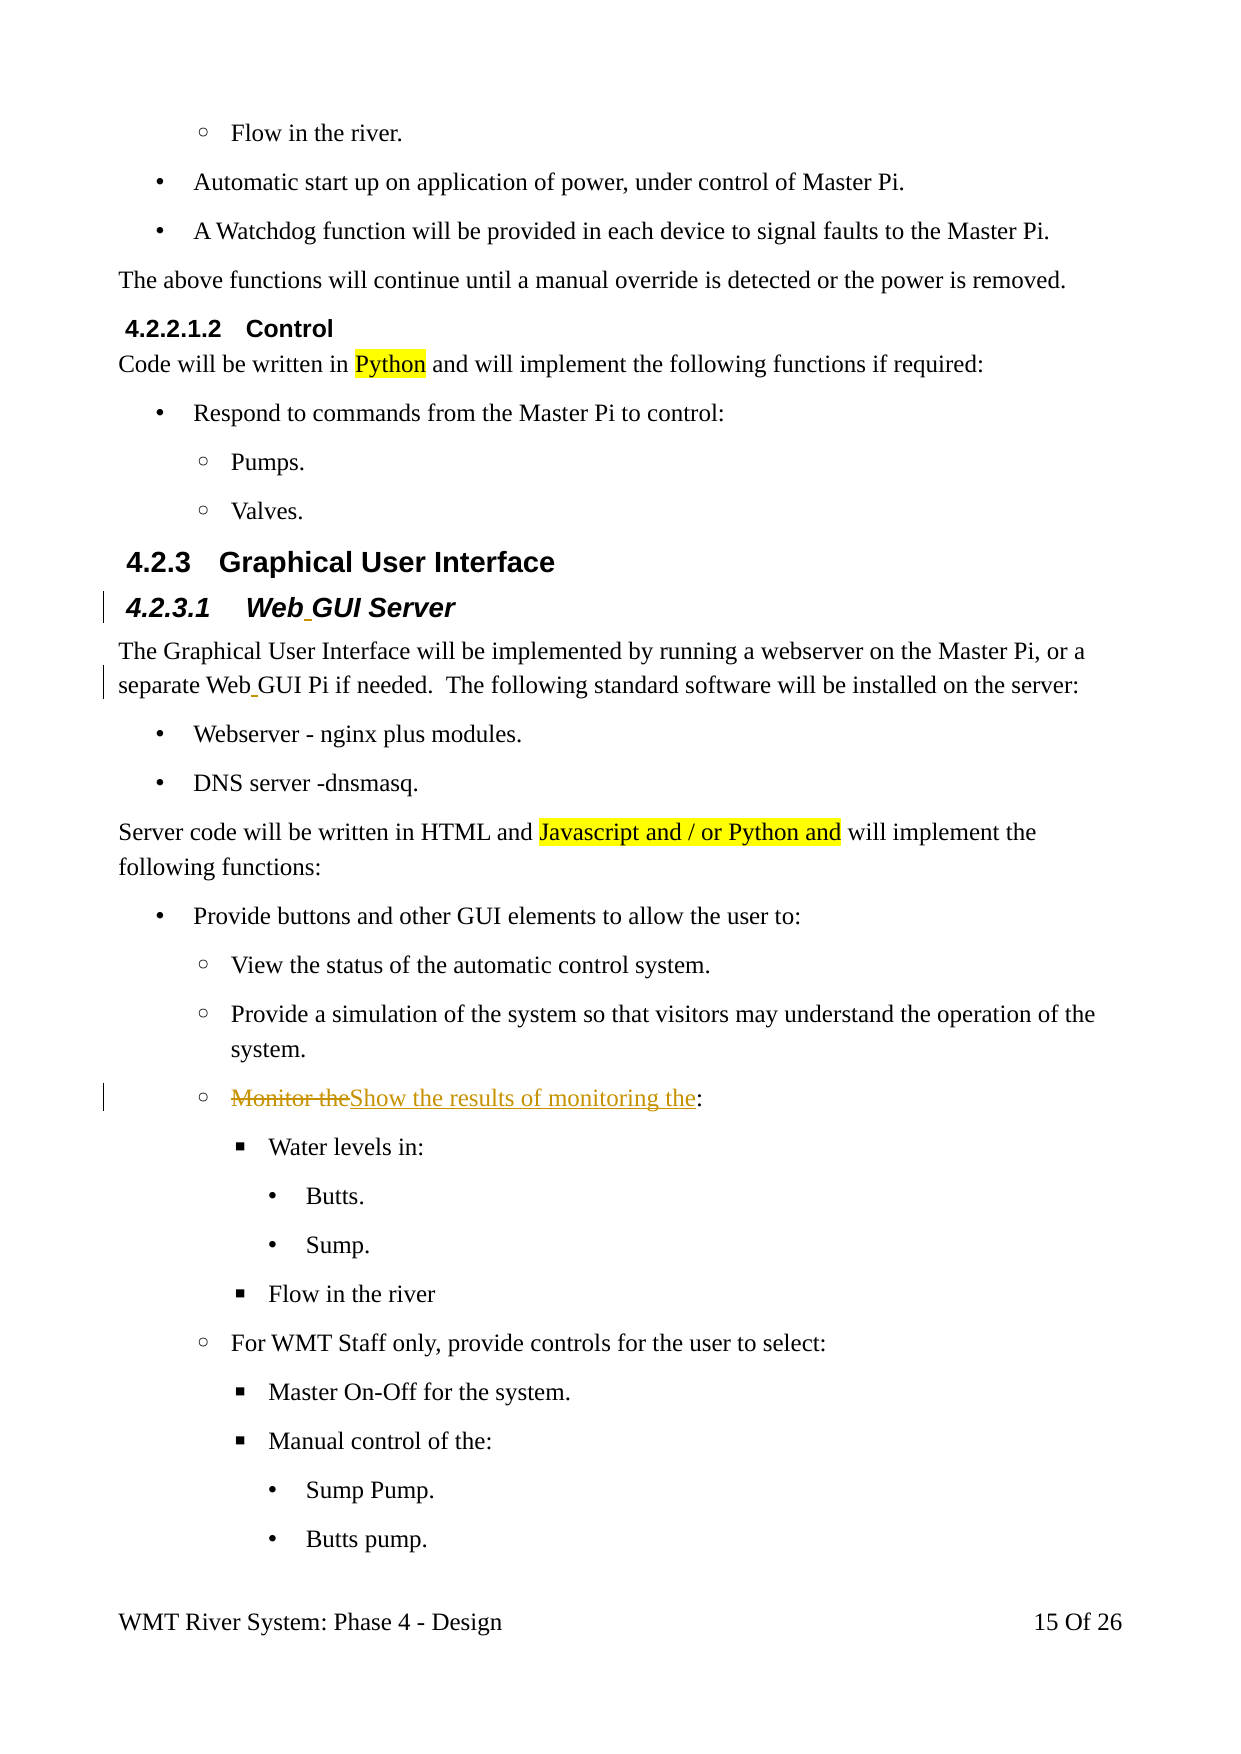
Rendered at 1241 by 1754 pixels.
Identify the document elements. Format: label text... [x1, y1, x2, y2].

list Show the results of monitoring the: [193, 1083, 1122, 1111]
list Provide a simulation of the system so that visitors may understand the operation of the system. [193, 999, 1122, 1062]
list Pumps. [193, 447, 1122, 476]
list A Watchdog function will be provided in each device to signal faults to the Master Pi. [156, 216, 1122, 245]
text The above functions will continue until a manual override is detected or the power is removed. [118, 265, 1122, 294]
list Water levels in: [231, 1132, 1122, 1161]
list Valves. [193, 496, 1122, 525]
subtitle Control [118, 314, 1122, 343]
list Manual control of the: [231, 1426, 1122, 1455]
list Flow in the river [231, 1279, 1122, 1308]
list Butts. [268, 1181, 1122, 1209]
list View the status of the automatic control system. [193, 950, 1122, 979]
list Master On-Off for the system. [231, 1377, 1122, 1406]
list Automatic start up on application of power, under control of Master Pi. [156, 167, 1122, 196]
list Provide buttons and other GUI elements to allow the user to: [156, 901, 1122, 930]
list Sump. [268, 1230, 1122, 1259]
text Server code will be written in HTML and Javascript and / or Python and will implement the following functions: [118, 817, 1122, 881]
text Code will be written in Python and will implement the following functions if required: [118, 349, 1122, 378]
list Webserver - nginx plus modules. [156, 719, 1122, 748]
text The Graphical User Interface will be implemented by running a webserver on the Master Pi, or a separate Web GUI Pi if needed. The following standard software will be installed on the server: [118, 636, 1122, 699]
list For WMT Staff only, provide controls for the user to select: [193, 1328, 1122, 1357]
list Respond to commands from the Master Pi to control: [156, 398, 1122, 427]
subtitle Web GUI Server [118, 591, 1122, 623]
list Butts pump. [268, 1524, 1122, 1553]
list Flow in the river. [193, 118, 1122, 147]
subtitle Graphical User Interface [118, 545, 1122, 579]
list DNS server -dnsmasq. [156, 768, 1122, 797]
list Sump Pump. [268, 1475, 1122, 1504]
